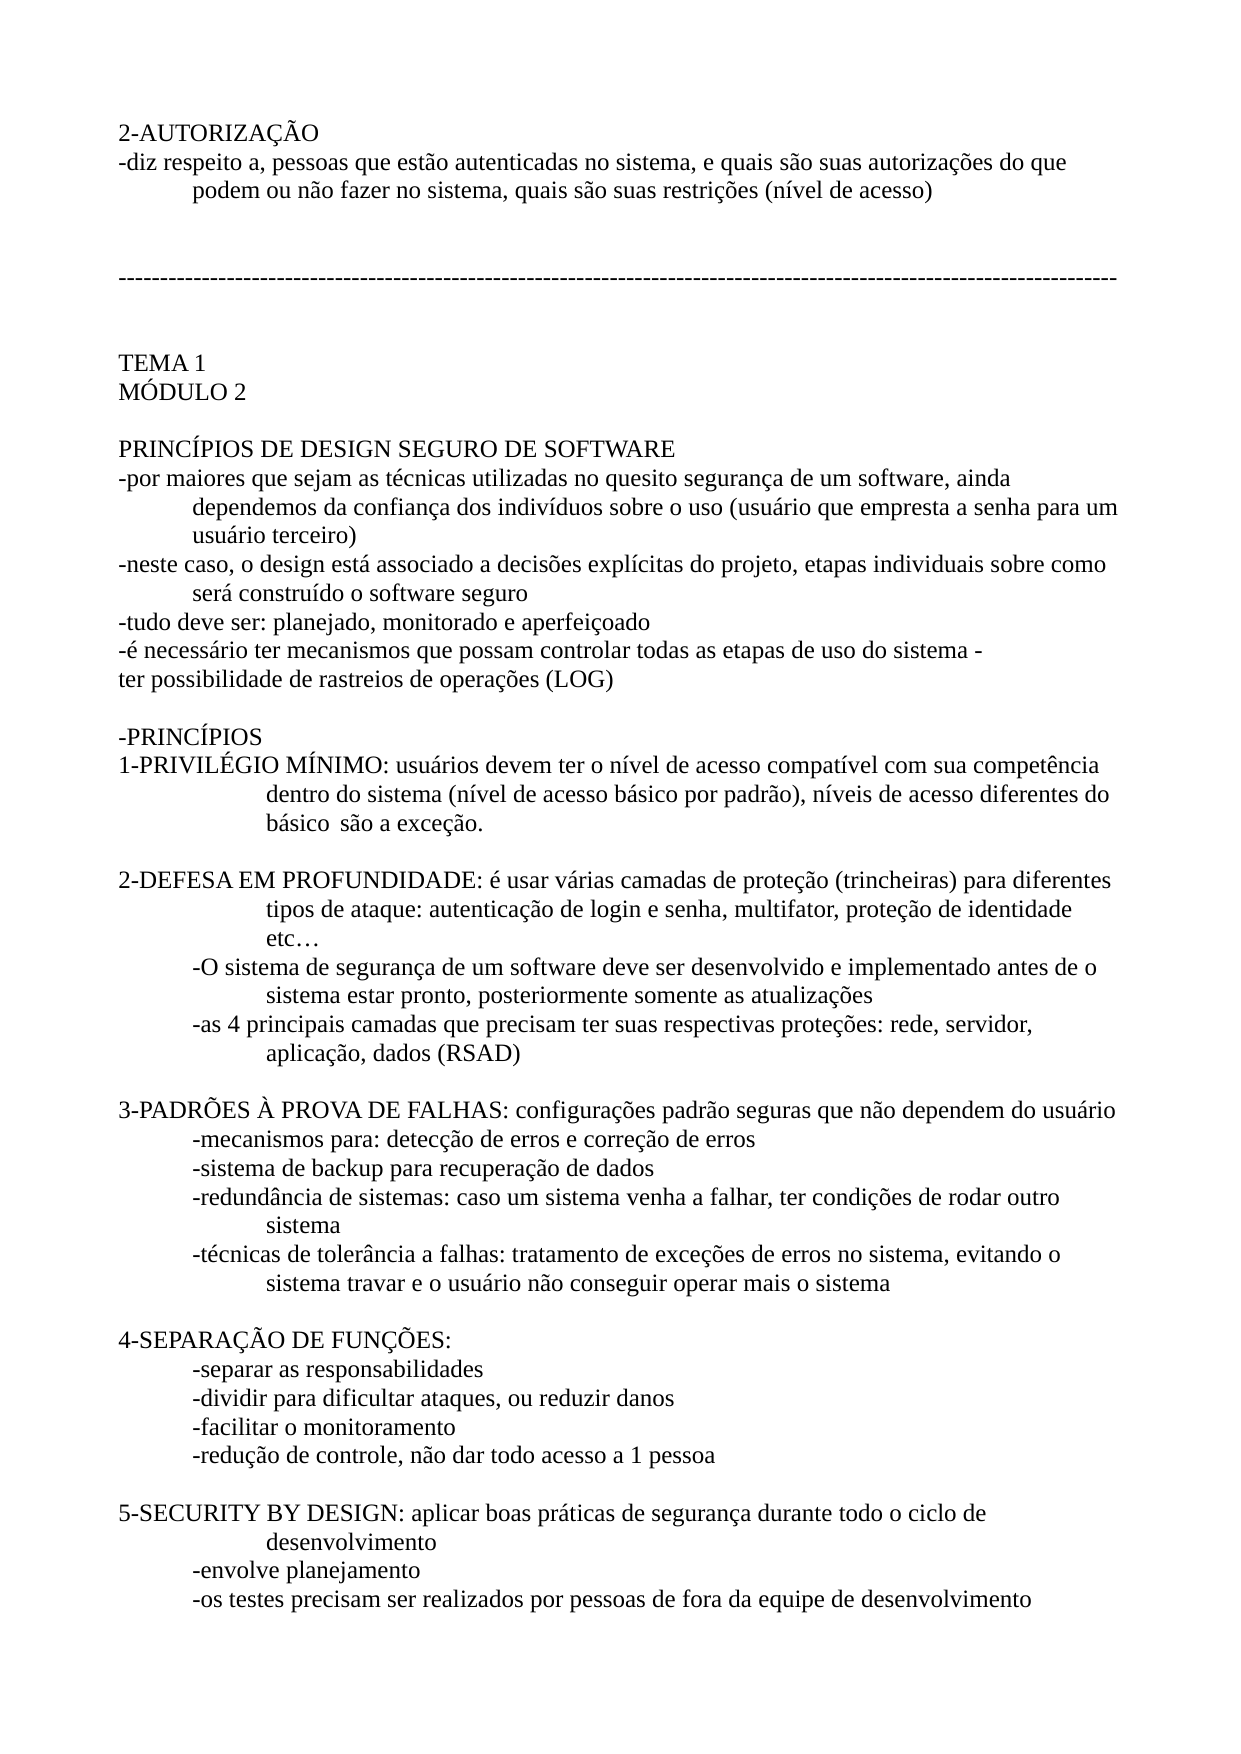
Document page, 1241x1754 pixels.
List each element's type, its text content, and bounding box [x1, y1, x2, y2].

text MÓDULO 2 [118, 377, 1122, 406]
text -separar as responsabilidades [118, 1354, 1122, 1383]
text 3-PADRÕES À PROVA DE FALHAS: configurações padrão seguras que não dependem do usuário [118, 1096, 1122, 1124]
text 5-SECURITY BY DESIGN: aplicar boas práticas de segurança durante todo o ciclo de desenvolvimento [118, 1498, 1122, 1556]
text 1-PRIVILÉGIO MÍNIMO: usuários devem ter o nível de acesso compatível com sua competência dentro do sistema (nível de acesso básico por padrão), níveis de acesso diferentes do básico são a exceção. [118, 751, 1122, 837]
text -redução de controle, não dar todo acesso a 1 pessoa [118, 1441, 1122, 1469]
text -PRINCÍPIOS [118, 722, 1122, 751]
text -O sistema de segurança de um software deve ser desenvolvido e implementado antes de o sistema estar pronto, posteriormente somente as atualizações [118, 952, 1122, 1009]
text TEMA 1 [118, 348, 1122, 377]
text -dividir para dificultar ataques, ou reduzir danos [118, 1383, 1122, 1412]
text -tudo deve ser: planejado, monitorado e aperfeiçoado [118, 607, 1122, 636]
text -mecanismos para: detecção de erros e correção de erros [118, 1124, 1122, 1153]
text 2-DEFESA EM PROFUNDIDADE: é usar várias camadas de proteção (trincheiras) para diferentes tipos de ataque: autenticação de login e senha, multifator, proteção de identidade etc… [118, 866, 1122, 952]
text PRINCÍPIOS DE DESIGN SEGURO DE SOFTWARE [118, 434, 1122, 463]
text -é necessário ter mecanismos que possam controlar todas as etapas de uso do sistema - [118, 636, 1122, 664]
text -técnicas de tolerância a falhas: tratamento de exceções de erros no sistema, evitando o sistema travar e o usuário não conseguir operar mais o sistema [118, 1239, 1122, 1297]
text -neste caso, o design está associado a decisões explícitas do projeto, etapas individuais sobre como será construído o software seguro [118, 549, 1122, 607]
text ter possibilidade de rastreios de operações (LOG) [118, 664, 1122, 693]
text -diz respeito a, pessoas que estão autenticadas no sistema, e quais são suas autorizações do que podem ou não fazer no sistema, quais são suas restrições (nível de acesso) [118, 147, 1122, 204]
text -envolve planejamento [118, 1556, 1122, 1584]
text 4-SEPARAÇÃO DE FUNÇÕES: [118, 1326, 1122, 1354]
text ------------------------------------------------------------------------------------------------------------------------ [118, 262, 1122, 291]
text -por maiores que sejam as técnicas utilizadas no quesito segurança de um software, ainda dependemos da confiança dos indivíduos sobre o uso (usuário que empresta a senha para um usuário terceiro) [118, 463, 1122, 549]
text -sistema de backup para recuperação de dados [118, 1153, 1122, 1182]
text -facilitar o monitoramento [118, 1412, 1122, 1441]
text 2-AUTORIZAÇÃO [118, 118, 1122, 147]
text -redundância de sistemas: caso um sistema venha a falhar, ter condições de rodar outro sistema [118, 1182, 1122, 1239]
text -as 4 principais camadas que precisam ter suas respectivas proteções: rede, servidor, aplicação, dados (RSAD) [118, 1009, 1122, 1067]
text -os testes precisam ser realizados por pessoas de fora da equipe de desenvolvimento [118, 1584, 1122, 1613]
